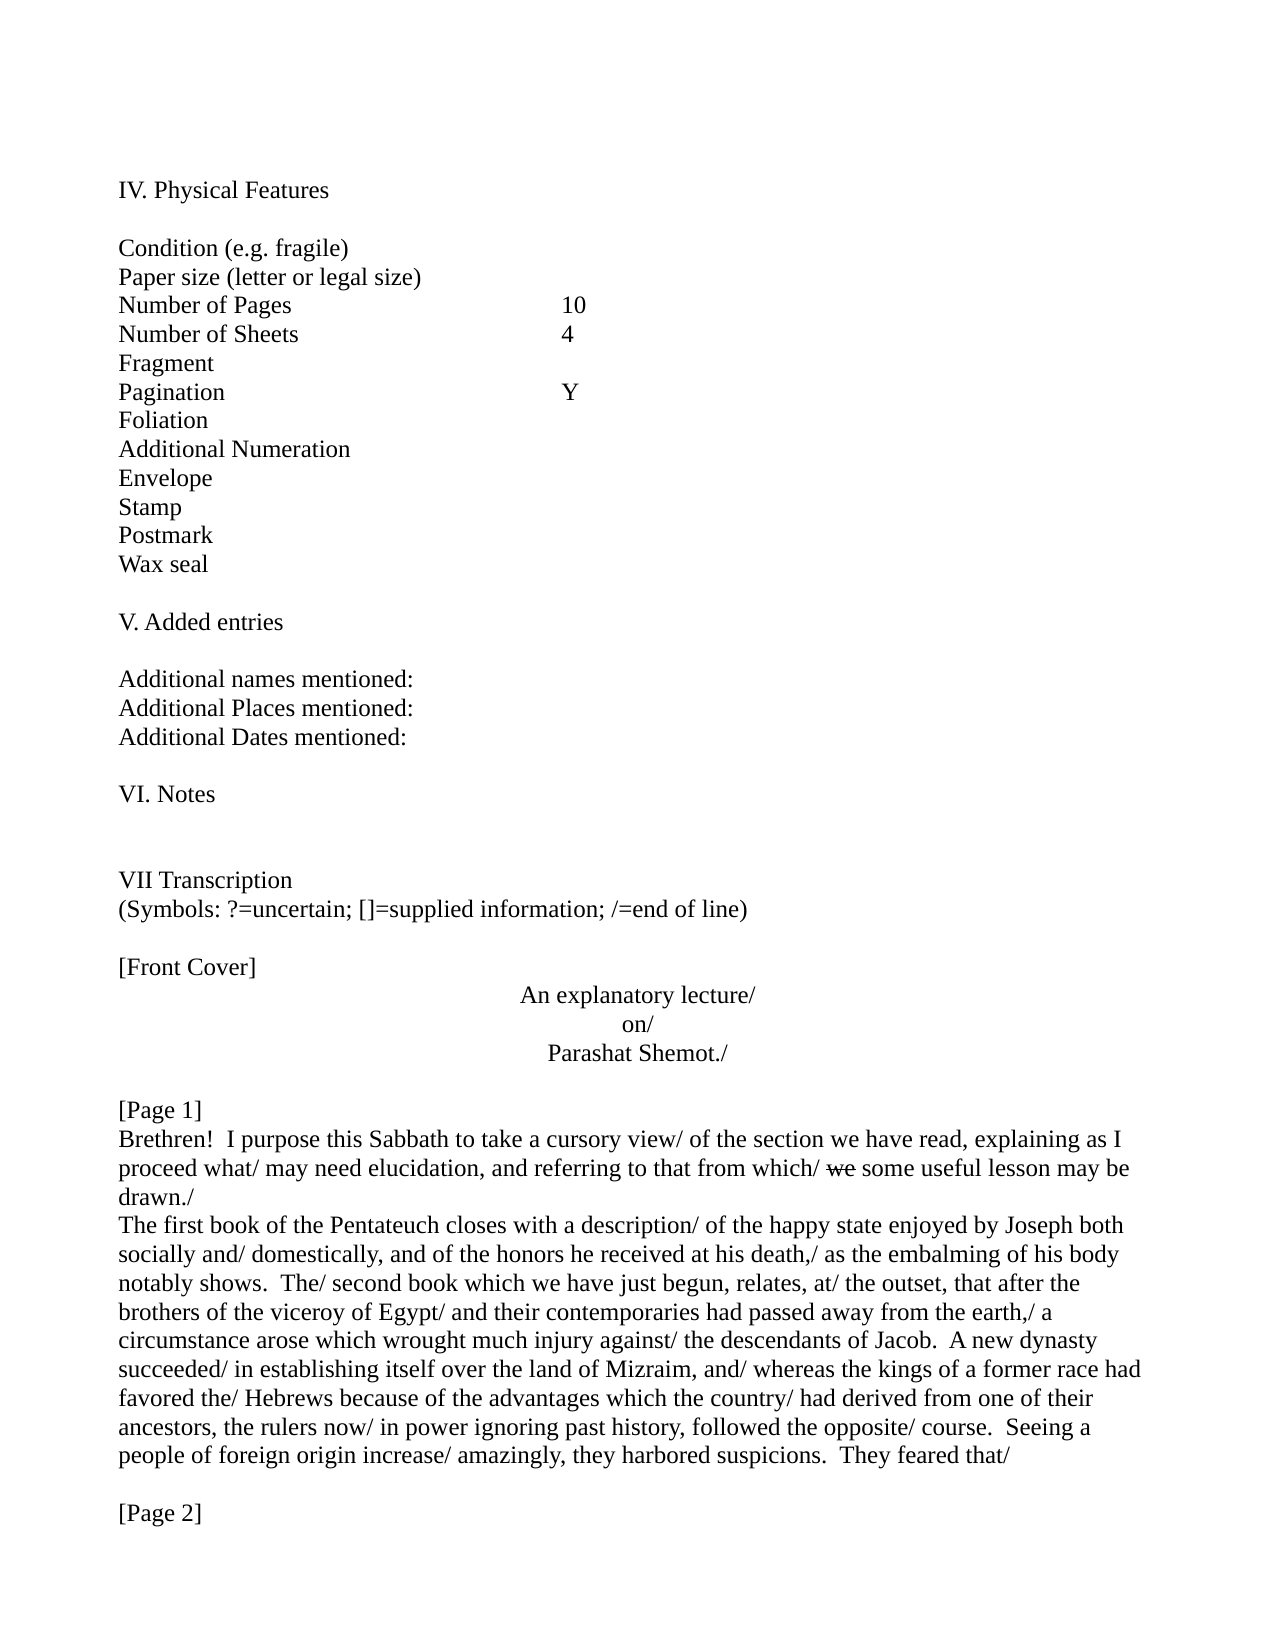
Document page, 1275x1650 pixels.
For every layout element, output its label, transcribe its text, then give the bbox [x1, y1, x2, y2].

text Number of Pages 10 [118, 291, 1157, 319]
text VII Transcription [118, 866, 1157, 894]
text Brethren! I purpose this Sabbath to take a cursory view/ of the section we have read, explaining as I proceed what/ may need elucidation, and referring to that from which/ we some useful lesson may be drawn./ [118, 1124, 1157, 1211]
text [Page 2] [118, 1498, 1157, 1527]
text Wax seal [118, 549, 1157, 578]
text Parashat Shemot./ [118, 1038, 1157, 1067]
text V. Added entries [118, 607, 1157, 636]
text [Page 1] [118, 1096, 1157, 1124]
text Pagination Y [118, 377, 1157, 406]
text Stamp [118, 492, 1157, 521]
text Additional Places mentioned: [118, 693, 1157, 722]
text [Front Cover] [118, 952, 1157, 981]
text Postma rk [118, 521, 1157, 549]
text IV. Physical Features [118, 176, 1157, 204]
text Envelope [118, 463, 1157, 492]
text on/ [118, 1009, 1157, 1038]
text Fragment [118, 348, 1157, 377]
text (Symbols: ?=uncertain; []=supplied information; /=end of line) [118, 894, 1157, 923]
text Foliation [118, 406, 1157, 434]
text Additional Numeration [118, 434, 1157, 463]
text Additional names mentioned: [118, 664, 1157, 693]
text VI. Notes [118, 779, 1157, 808]
text Paper size (letter or legal size) [118, 262, 1157, 291]
text An explanatory lecture/ [118, 981, 1157, 1009]
text Condition (e.g. fragile) [118, 233, 1157, 262]
text Additional Dates mentioned: [118, 722, 1157, 751]
text Number of Sheets 4 [118, 319, 1157, 348]
text The first book of the Pentateuch closes with a description/ of the happy state enjoyed by Joseph both socially and/ domestically, and of the honors he received at his death,/ as the embalming of his body notably shows. The/ second book which we have just begun, relates, at/ the outset, that after the brothers of the viceroy of Egypt/ and their contemporaries had passed away from the earth,/ a circumstance arose which wrought much injury against/ the descendants of Jacob. A new dynasty succeeded/ in establishing itself over the land of Mizraim, and/ whereas the kings of a former race had favored the/ Hebrews because of the advantages which the country/ had derived from one of their ancestors, the rulers now/ in power ignoring past history, followed the opposite/ course. Seeing a people of foreign origin increase/ amazingly, they harbored suspicions. They feared that/ [118, 1211, 1157, 1469]
